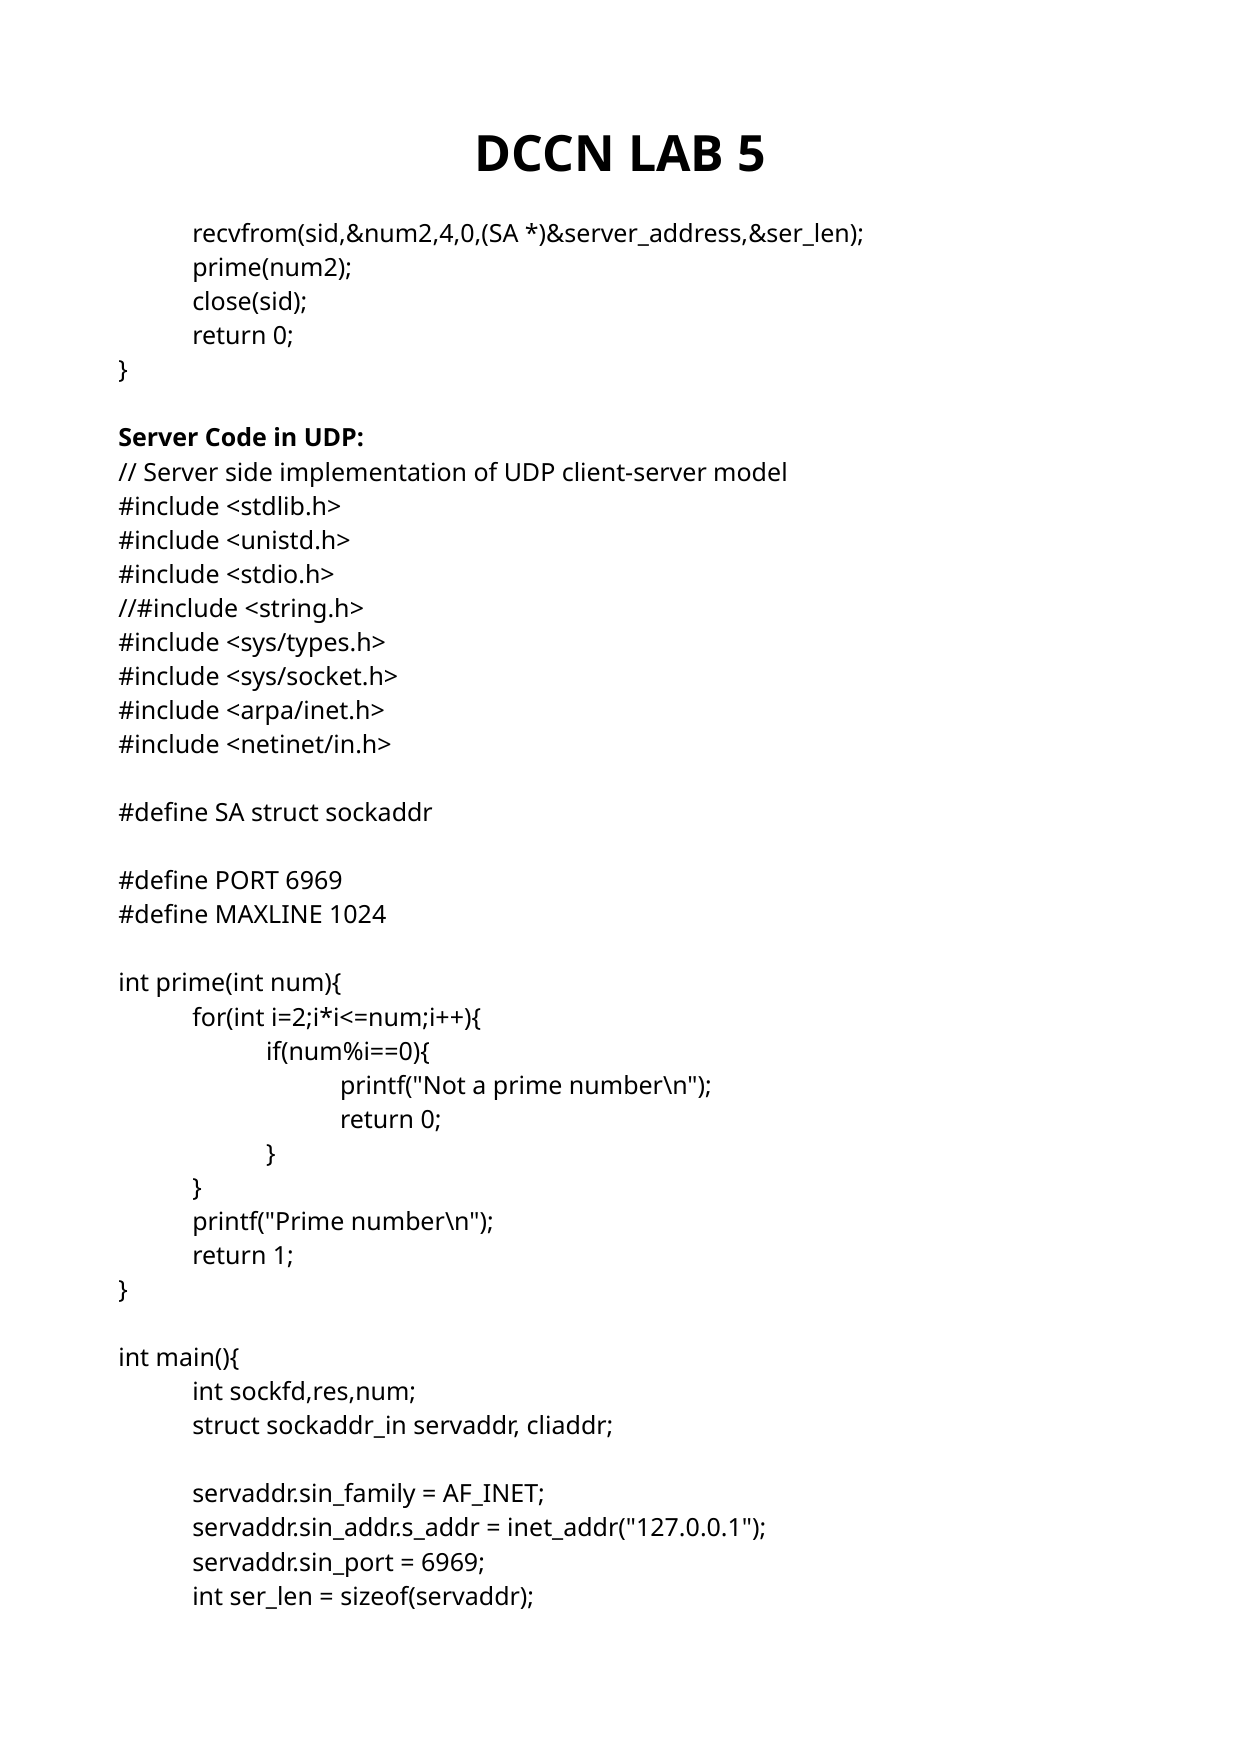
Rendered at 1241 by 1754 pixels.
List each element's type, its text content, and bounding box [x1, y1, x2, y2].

text int main(){ [118, 1340, 1122, 1374]
text #include <stdlib.h> [118, 488, 1122, 522]
text #include <sys/socket.h> [118, 658, 1122, 693]
text // Server side implementation of UDP client-server model [118, 454, 1122, 488]
text servaddr.sin_addr.s_addr = inet_addr("127.0.0.1"); [118, 1510, 1122, 1544]
text struct sockaddr_in servaddr, cliaddr; [118, 1408, 1122, 1442]
text return 1; [118, 1238, 1122, 1272]
text } [118, 1169, 1122, 1203]
text for(int i=2;i*i<=num;i++){ [118, 999, 1122, 1033]
text #include <arpa/inet.h> [118, 693, 1122, 727]
text //#include <string.h> [118, 590, 1122, 624]
text close(sid); [118, 284, 1122, 318]
text #include <stdio.h> [118, 556, 1122, 590]
text } [118, 1135, 1122, 1169]
text if(num%i==0){ [118, 1033, 1122, 1067]
text #define PORT 6969 [118, 863, 1122, 897]
text return 0; [118, 1101, 1122, 1135]
text int prime(int num){ [118, 965, 1122, 999]
text #include <sys/types.h> [118, 624, 1122, 658]
text return 0; [118, 318, 1122, 352]
text recvfrom(sid,&num2,4,0,(SA *)&server_address,&ser_len); [118, 216, 1122, 250]
text Server Code in UDP: [118, 420, 1122, 454]
text printf("Prime number\n"); [118, 1203, 1122, 1238]
text #include <netinet/in.h> [118, 727, 1122, 761]
text prime(num2); [118, 250, 1122, 284]
text #define SA struct sockaddr [118, 795, 1122, 829]
text #define MAXLINE 1024 [118, 897, 1122, 931]
text } [118, 352, 1122, 386]
text #include <unistd.h> [118, 522, 1122, 556]
text } [118, 1272, 1122, 1306]
text printf("Not a prime number\n"); [118, 1067, 1122, 1101]
text int ser_len = sizeof(servaddr); [118, 1578, 1122, 1612]
text servaddr.sin_port = 6969; [118, 1544, 1122, 1578]
text int sockfd,res,num; [118, 1374, 1122, 1408]
text servaddr.sin_family = AF_INET; [118, 1476, 1122, 1510]
